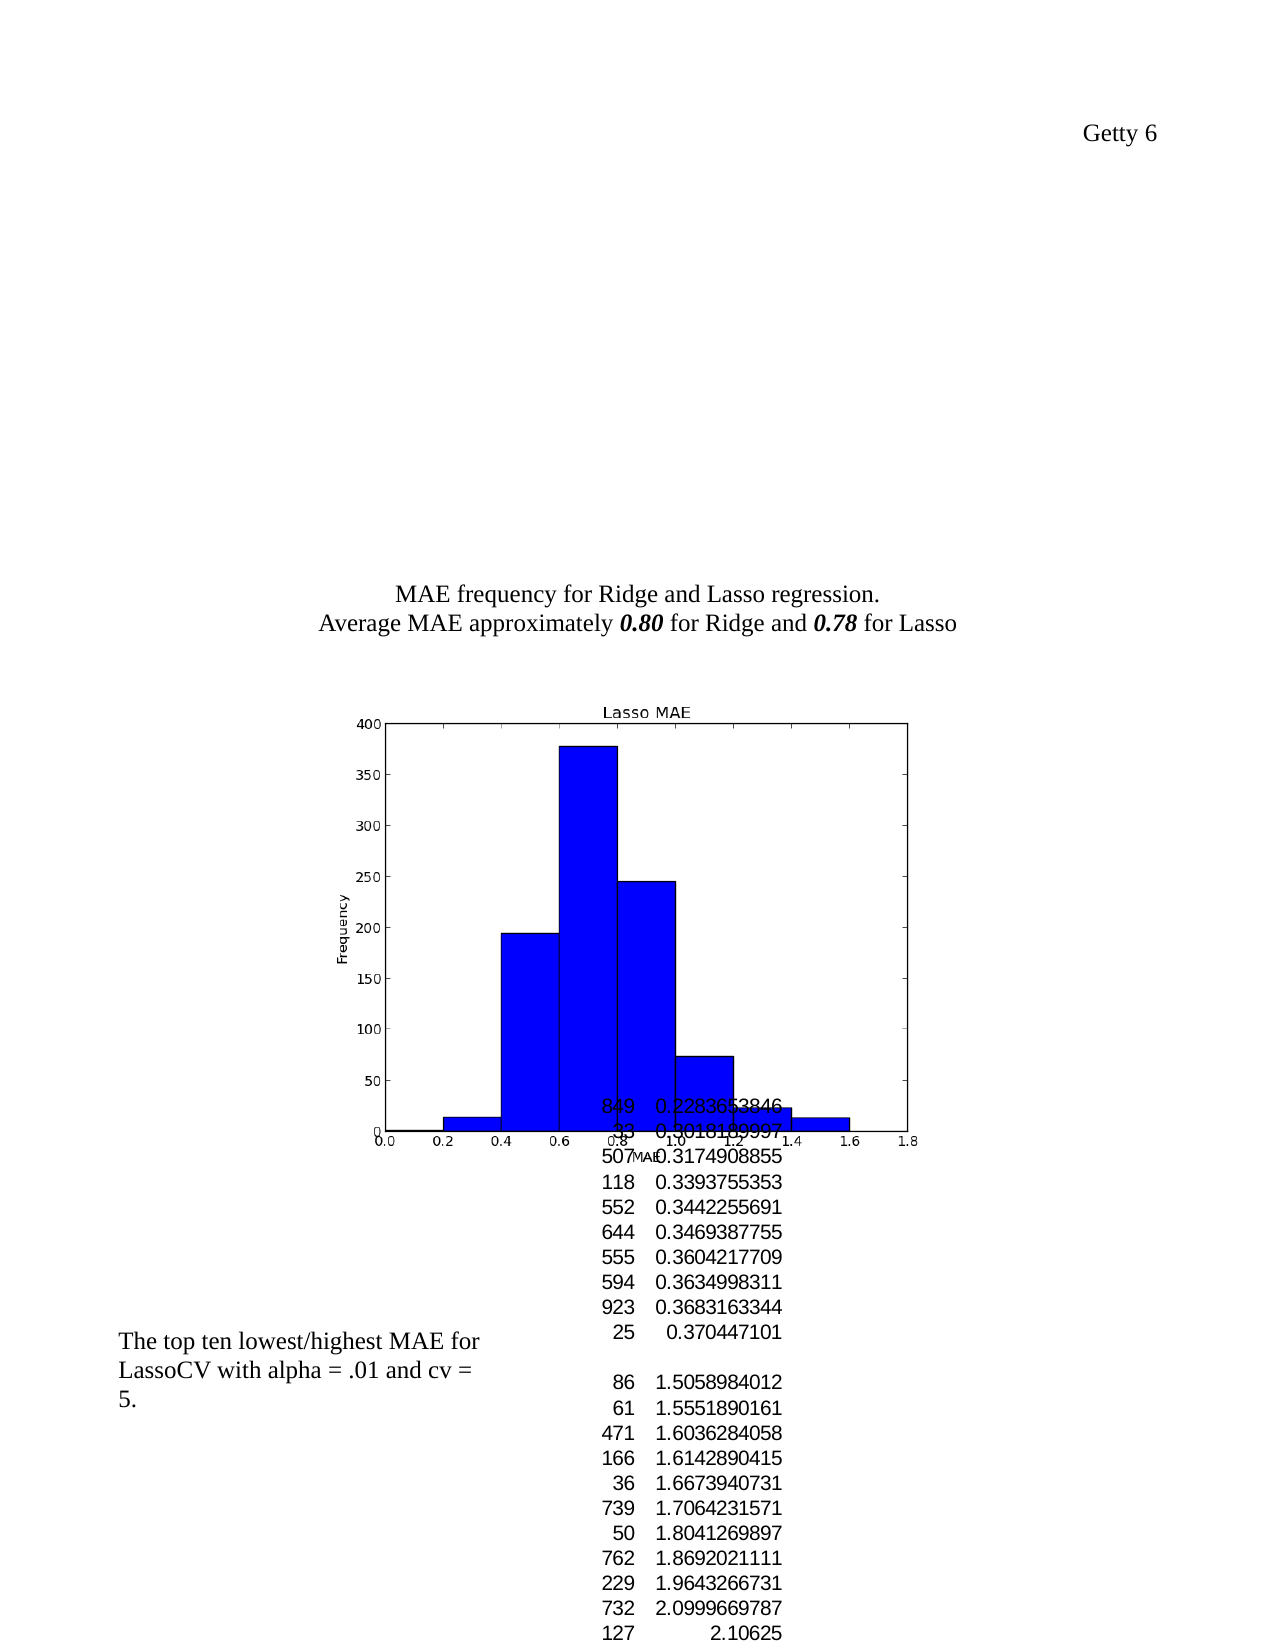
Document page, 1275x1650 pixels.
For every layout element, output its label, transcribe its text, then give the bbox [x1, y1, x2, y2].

text The top ten lowest/highest MAE for LassoCV with alpha = .01 and cv = 5. [118, 1326, 1157, 1413]
text Average MAE approximately 0.80 for Ridge and 0.78 for Lasso [118, 608, 1157, 636]
text MAE frequency for Ridge and Lasso regression. [118, 579, 1157, 608]
picture [301, 674, 974, 1182]
